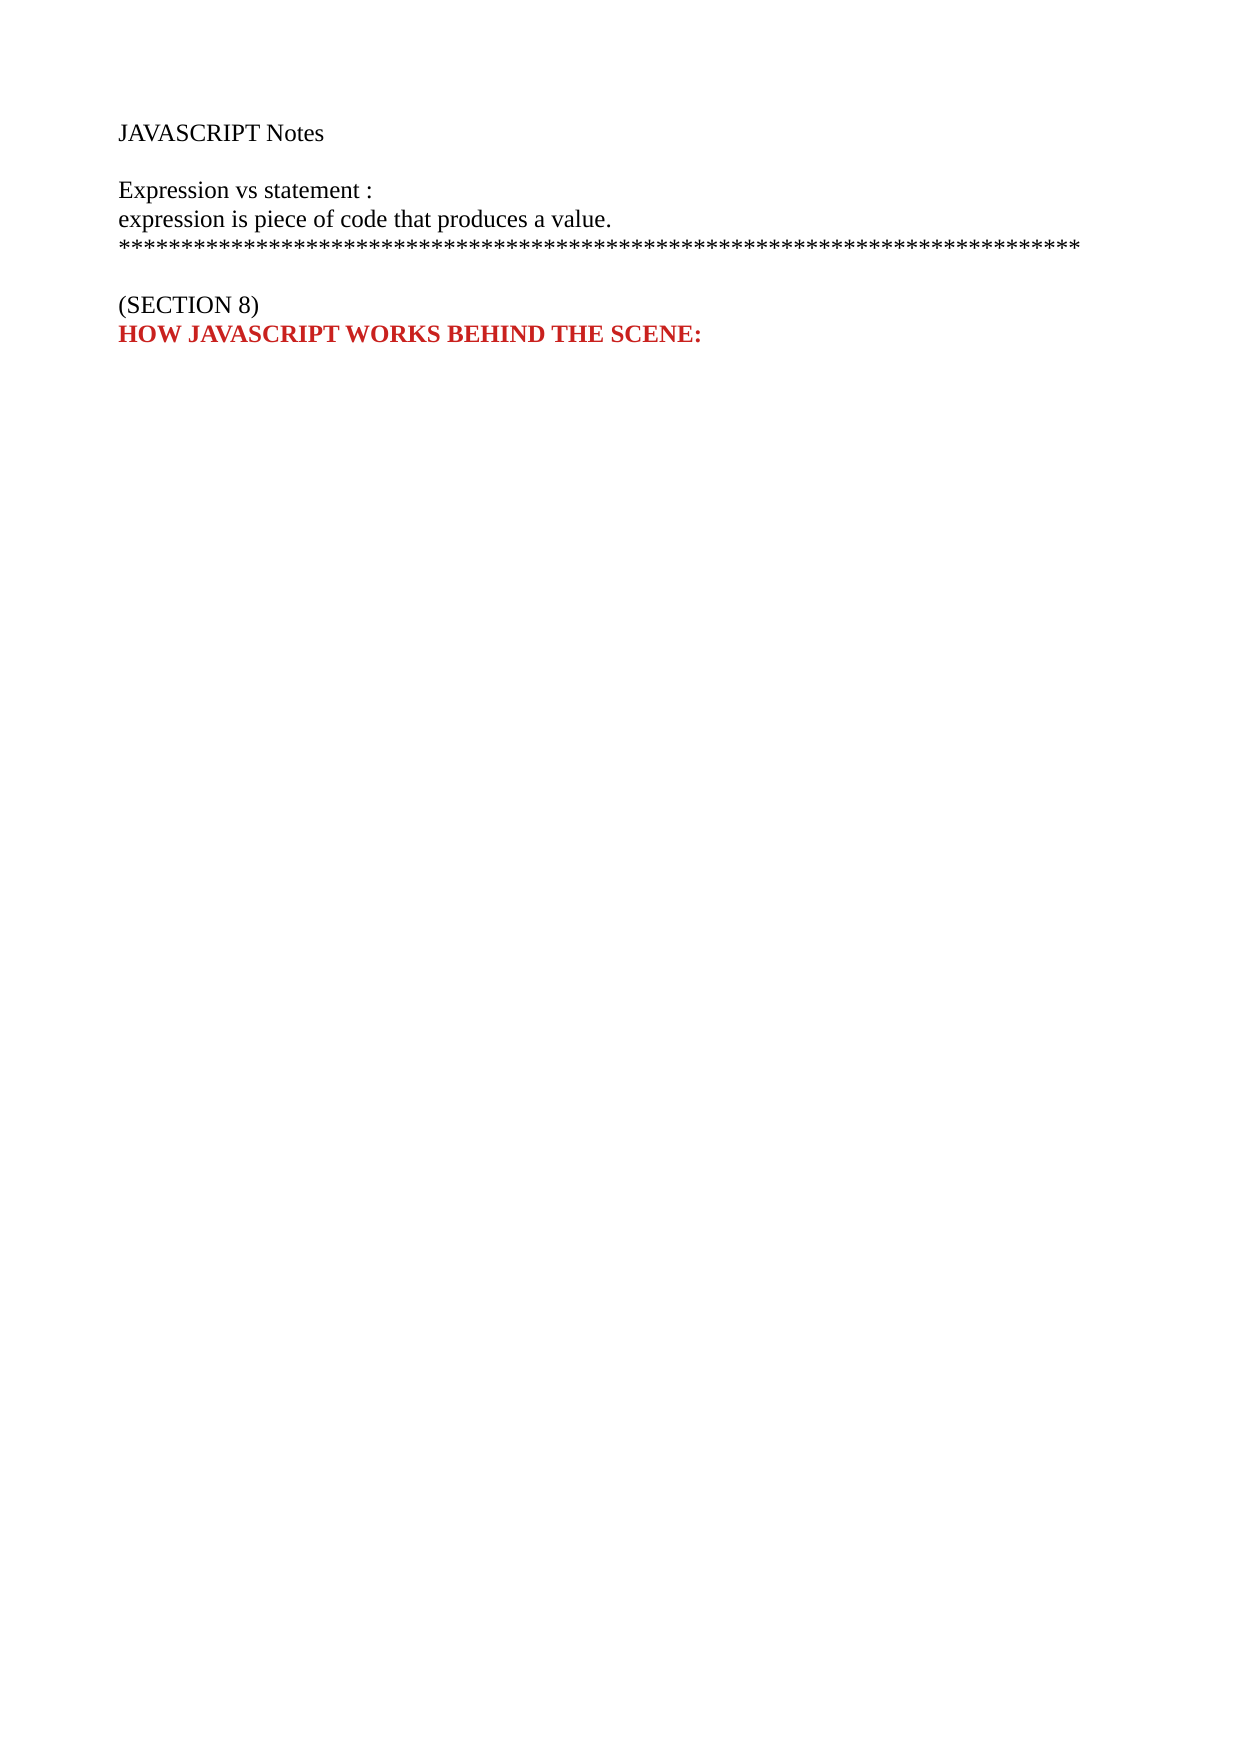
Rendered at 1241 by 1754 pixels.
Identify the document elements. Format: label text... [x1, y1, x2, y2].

text HOW JAVASCRIPT WORKS BEHIND THE SCENE: [118, 319, 1122, 348]
text expression is piece of code that produces a value. [118, 204, 1122, 233]
text Expression vs statement : [118, 176, 1122, 204]
text JAVASCRIPT Notes [118, 118, 1122, 147]
text (SECTION 8) [118, 291, 1122, 319]
text ***************************************************************************** [118, 233, 1122, 262]
